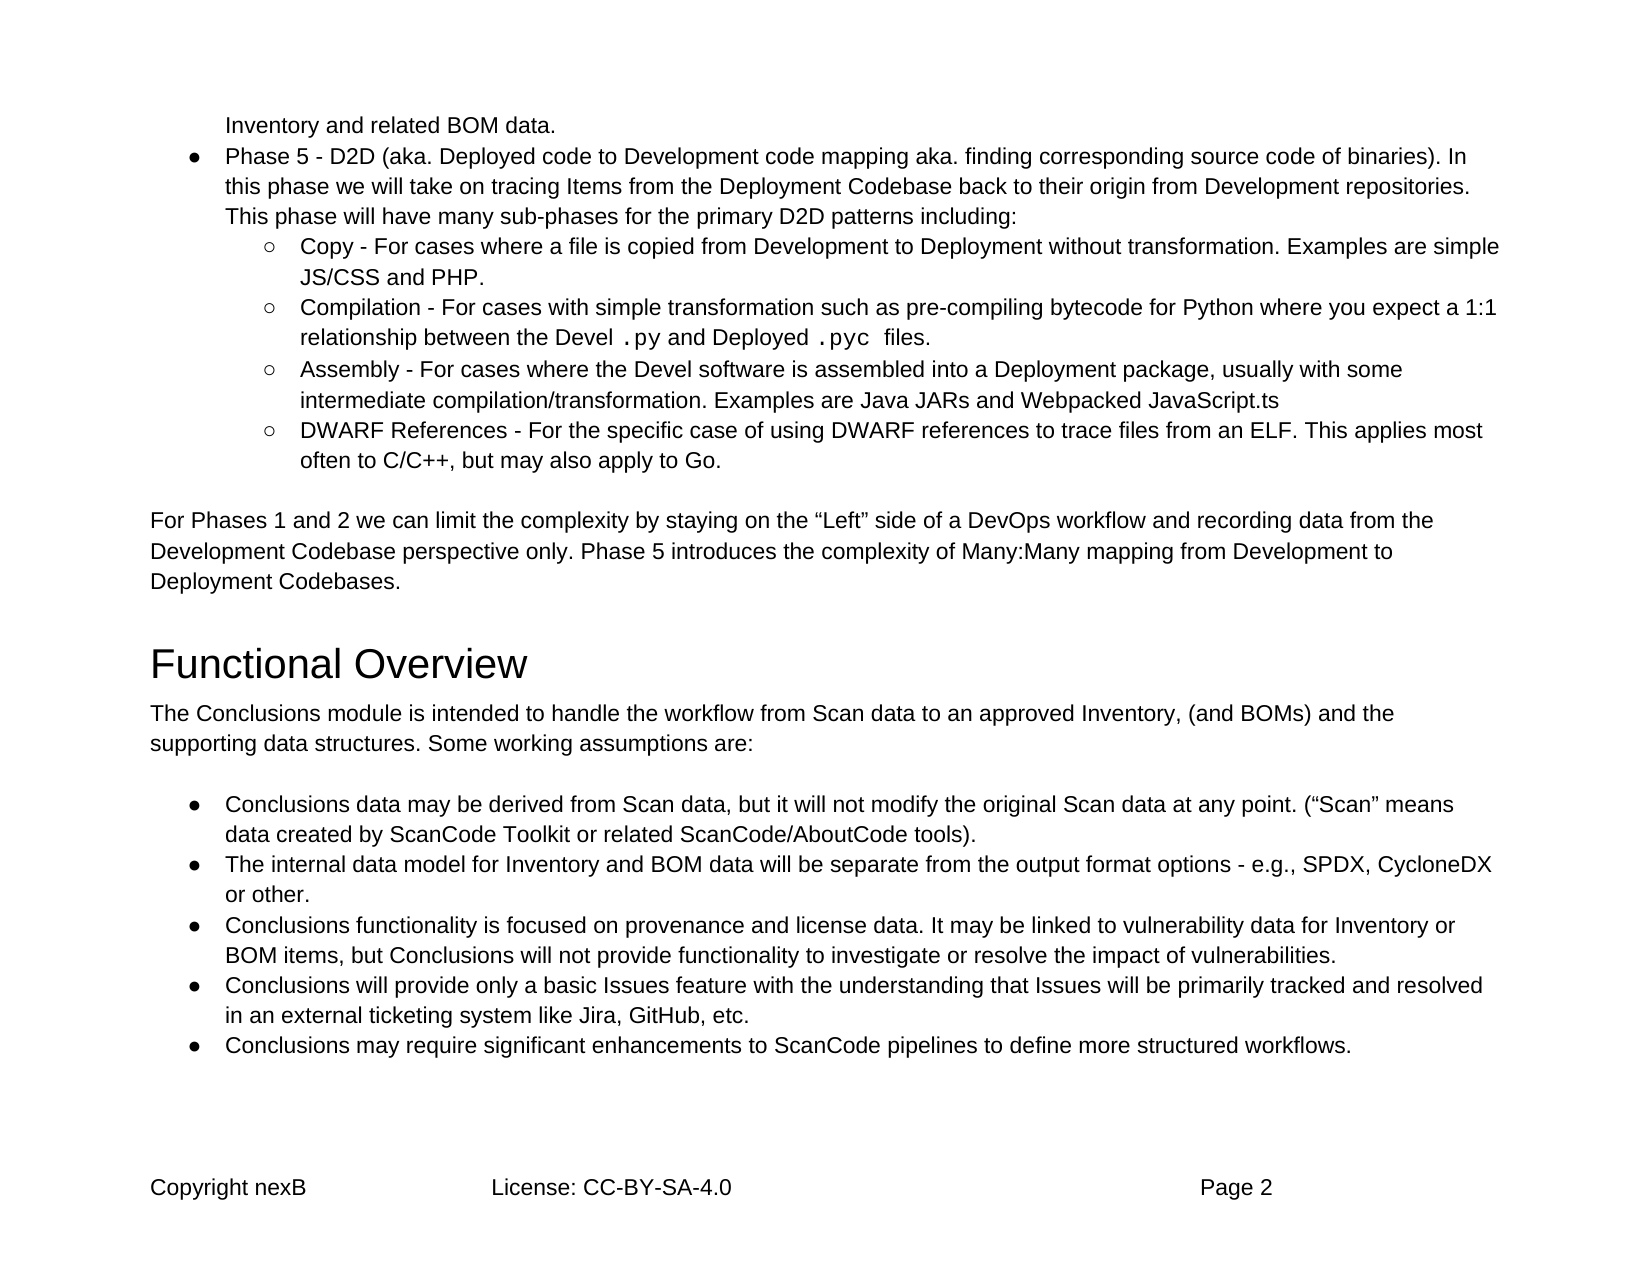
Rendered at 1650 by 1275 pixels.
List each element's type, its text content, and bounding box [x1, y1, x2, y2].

text The Conclusions module is intended to handle the workflow from Scan data to an approved Inventory, (and BOMs) and the supporting data structures. Some working assumptions are: [150, 700, 1500, 757]
list Compilation - For cases with simple transformation such as pre-compiling bytecode for Python where you expect a 1:1 relationship between the Devel .py and Deployed .pyc files. [262, 294, 1500, 352]
list DWARF References - For the specific case of using DWARF references to trace files from an ELF. This applies most often to C/C++, but may also apply to Go. [262, 417, 1500, 473]
list The internal data model for Inventory and BOM data will be separate from the output format options - e.g., SPDX, CycloneDX or other. [187, 851, 1500, 908]
list Assembly - For cases where the Devel software is assembled into a Deployment package, usually with some intermediate compilation/transformation. Examples are Java JARs and Webpacked JavaScript.ts [262, 356, 1500, 413]
list Conclusions functionality is focused on provenance and license data. It may be linked to vulnerability data for Inventory or BOM items, but Conclusions will not provide functionality to investigate or resolve the impact of vulnerabilities. [187, 912, 1500, 968]
list Copy - For cases where a file is copied from Development to Deployment without transformation. Examples are simple JS/CSS and PHP. [262, 233, 1500, 290]
list Inventory and related BOM data. [187, 112, 1500, 139]
list Conclusions may require significant enhancements to ScanCode pipelines to define more structured workflows. [187, 1032, 1500, 1059]
list Phase 5 - D2D (aka. Deployed code to Development code mapping aka. finding corresponding source code of binaries). In this phase we will take on tracing Items from the Deployment Codebase back to their origin from Development repositories. This phase will have many sub-phases for the primary D2D patterns including: [187, 143, 1500, 229]
text For Phases 1 and 2 we can limit the complexity by staying on the “Left” side of a DevOps workflow and recording data from the Development Codebase perspective only. Phase 5 introduces the complexity of Many:Many mapping from Development to Deployment Codebases. [150, 507, 1500, 594]
list Conclusions will provide only a basic Issues feature with the understanding that Issues will be primarily tracked and resolved in an external ticketing system like Jira, GitHub, etc. [187, 972, 1500, 1029]
list Conclusions data may be derived from Scan data, but it will not modify the original Scan data at any point. (“Scan” means data created by ScanCode Toolkit or related ScanCode/AboutCode tools). [187, 791, 1500, 847]
subtitle Functional Overview [150, 640, 1500, 688]
